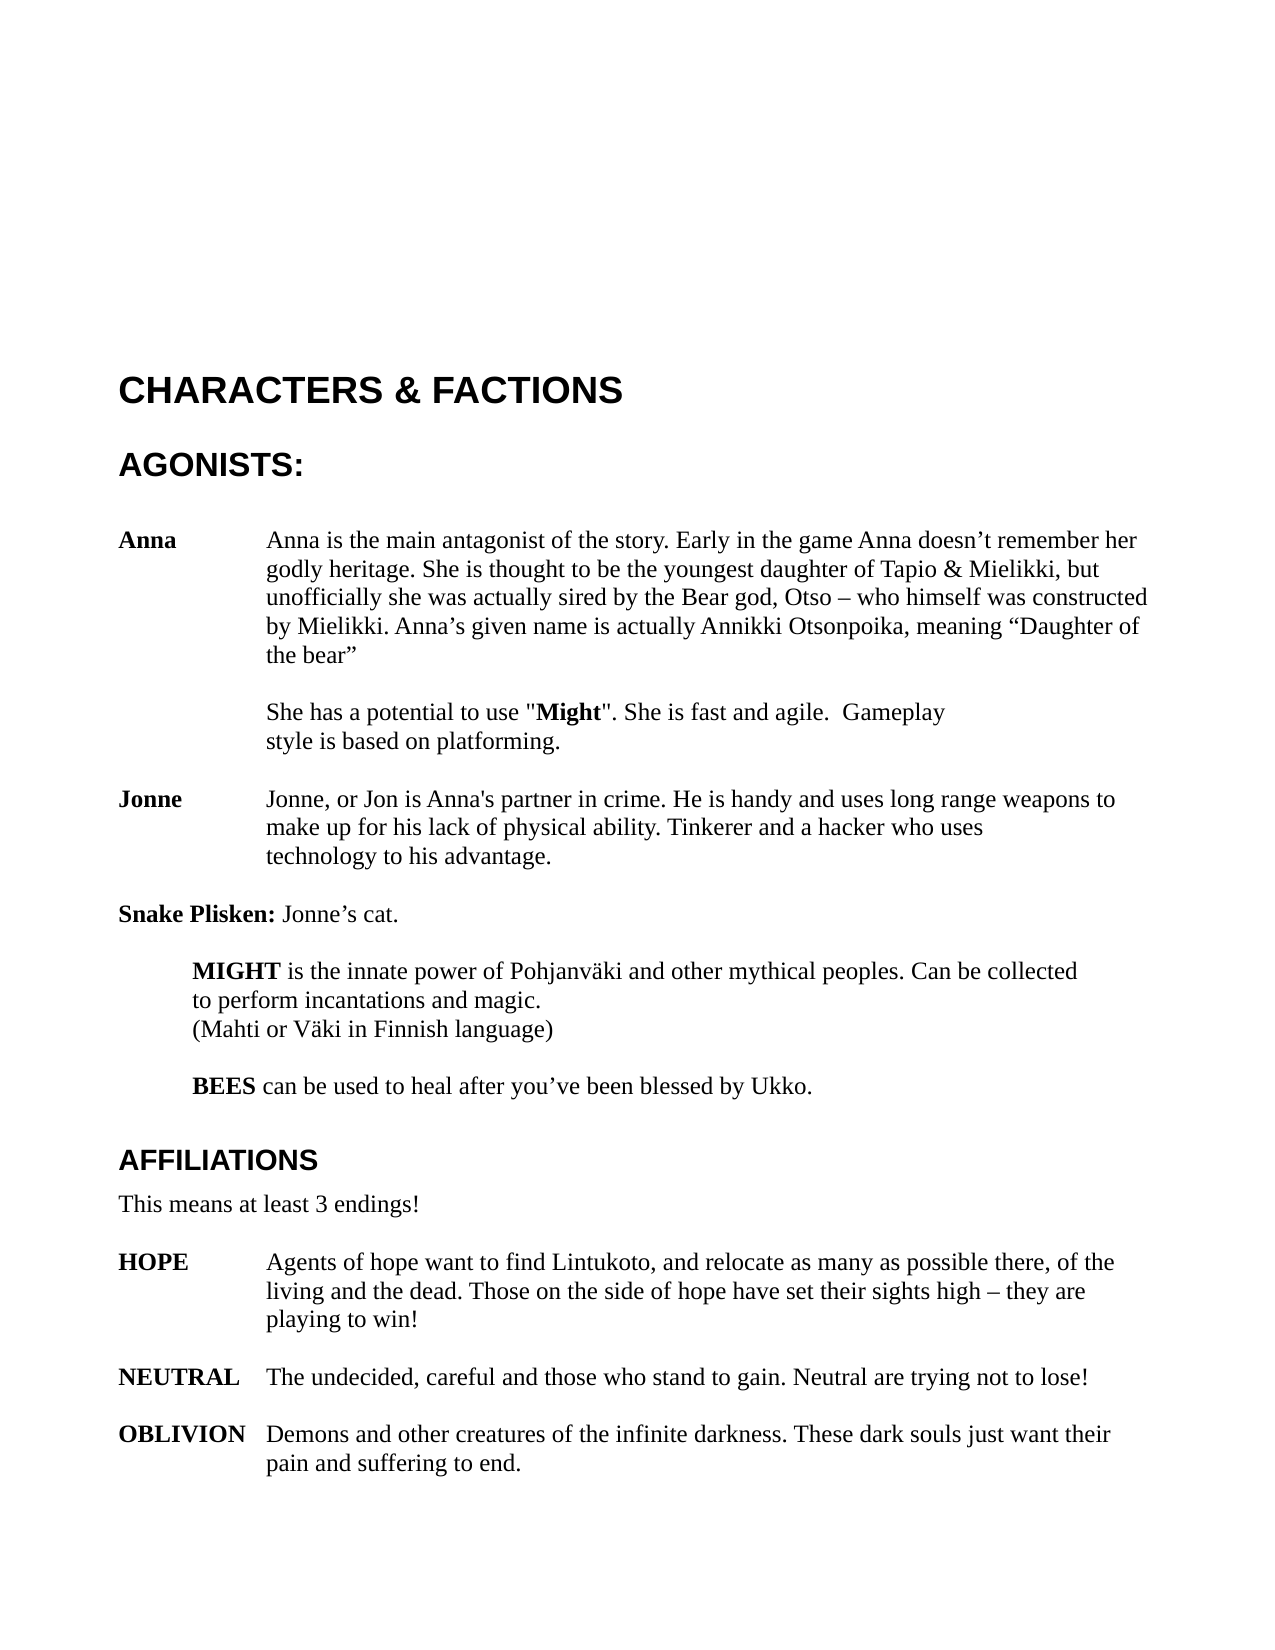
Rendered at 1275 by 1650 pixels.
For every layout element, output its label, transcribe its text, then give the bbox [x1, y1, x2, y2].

text technology to his advantage. [118, 841, 1157, 870]
text pain and suffering to end. [118, 1448, 1157, 1477]
text BEES can be used to heal after you’ve been blessed by Ukko. [118, 1071, 1157, 1100]
text to perform incantations and magic. [118, 985, 1157, 1014]
text This means at least 3 endings! [118, 1189, 1157, 1218]
text Jonne Jonne, or Jon is Anna's partner in crime. He is handy and uses long range weapons to [118, 784, 1157, 812]
text Anna Anna is the main antagonist of the story. Early in the game Anna doesn’t remember her godly heritage. She is thought to be the youngest daughter of Tapio & Mielikki, but unofficially she was actually sired by the Bear god, Otso – who himself was constructed by Mielikki. Anna’s given name is actually Annikki Otsonpoika, meaning “Daughter of the bear” [118, 525, 1157, 669]
text style is based on platforming. [118, 726, 1157, 755]
subtitle AGONISTS: [118, 445, 1157, 484]
text OBLIVION Demons and other creatures of the infinite darkness. These dark souls just want their [118, 1419, 1157, 1448]
subtitle AFFILIATIONS [118, 1143, 1157, 1177]
text make up for his lack of physical ability. Tinkerer and a hacker who uses [118, 812, 1157, 841]
text (Mahti or Väki in Finnish language) [118, 1014, 1157, 1042]
text She has a potential to use "Might". She is fast and agile. Gameplay [118, 697, 1157, 726]
text HOPE Agents of hope want to find Lintukoto, and relocate as many as possible there, of the living and the dead. Those on the side of hope have set their sights high – they are playing to win! [118, 1247, 1157, 1333]
subtitle CHARACTERS & FACTIONS [118, 368, 1157, 412]
text Snake Plisken: Jonne’s cat. [118, 899, 1157, 927]
text NEUTRAL The undecided, careful and those who stand to gain. Neutral are trying not to lose! [118, 1362, 1157, 1391]
text MIGHT is the innate power of Pohjanväki and other mythical peoples. Can be collected [118, 956, 1157, 985]
